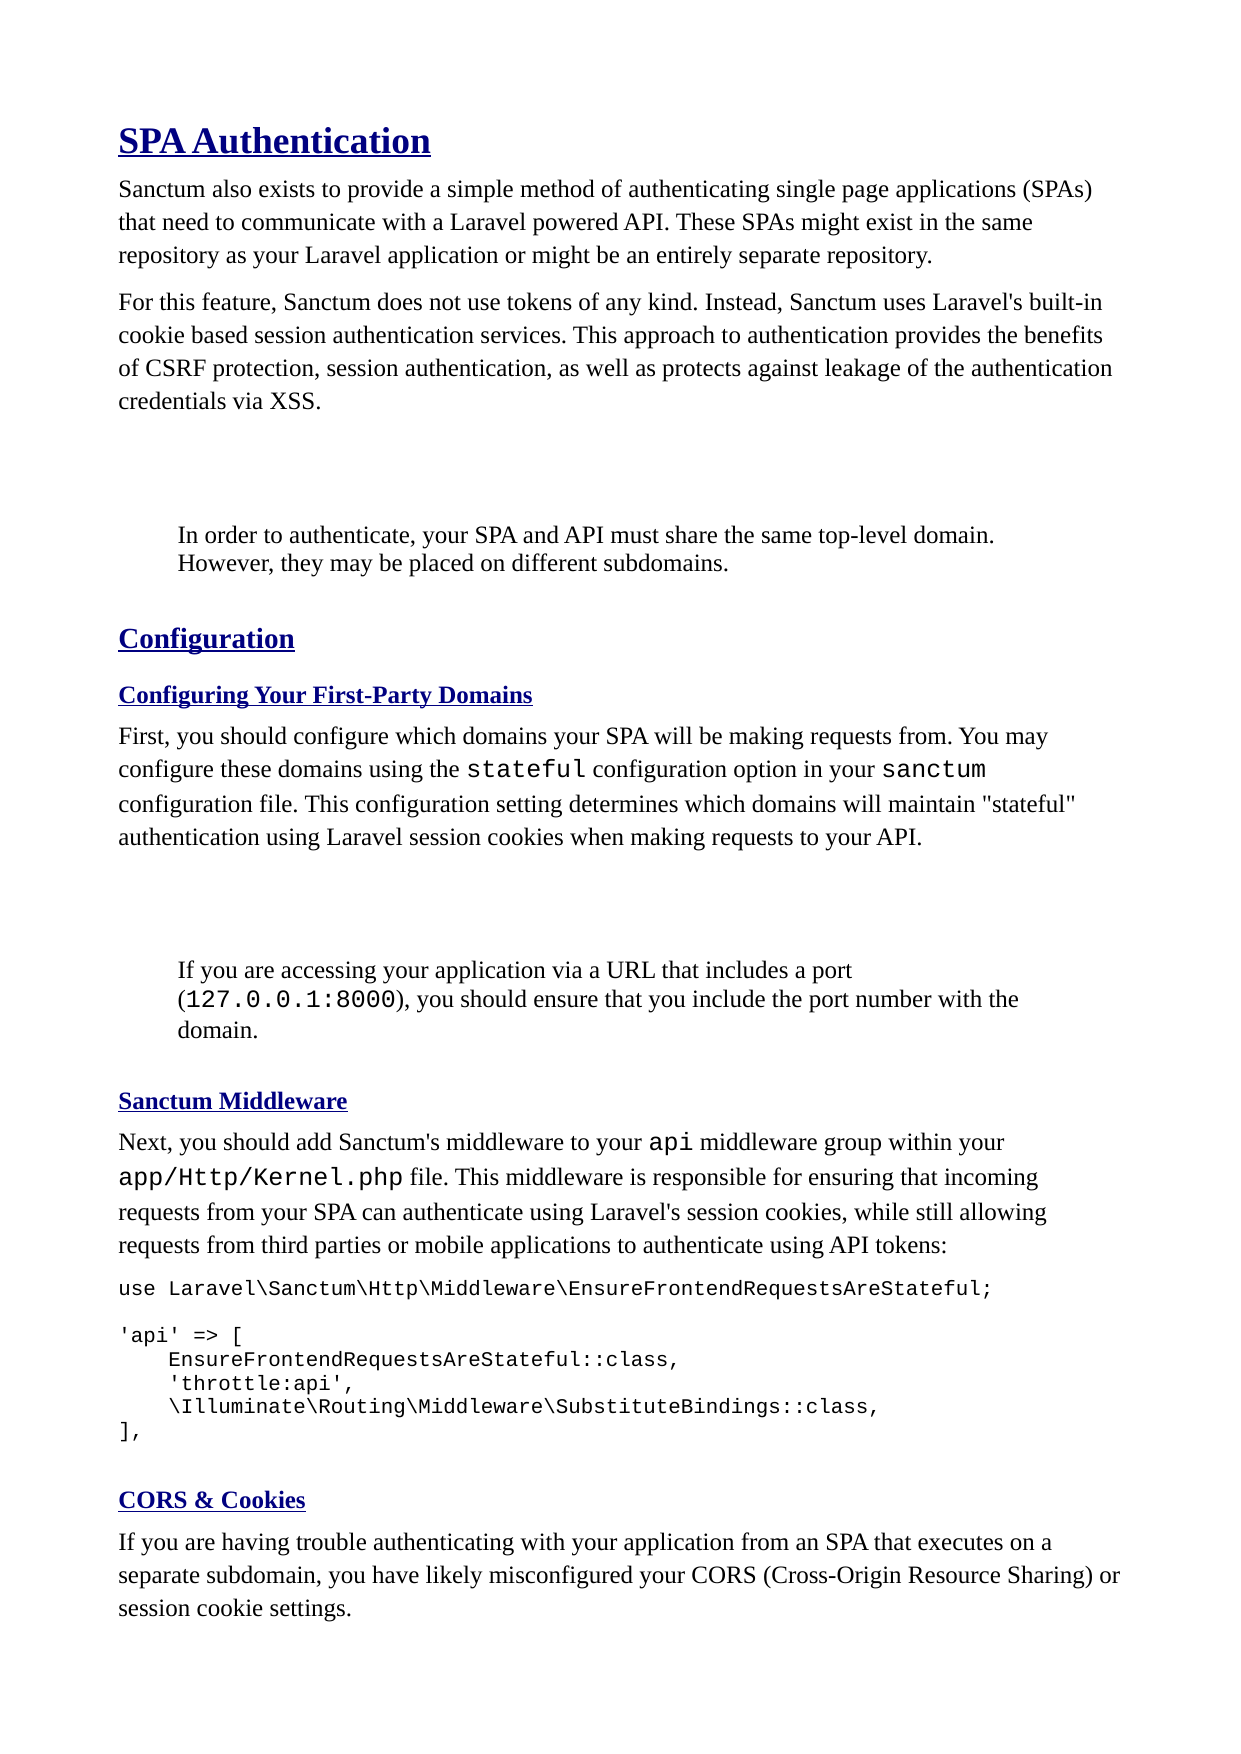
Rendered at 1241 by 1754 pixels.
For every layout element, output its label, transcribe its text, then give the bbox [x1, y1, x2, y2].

subtitle SPA Authentication [118, 118, 1122, 161]
subtitle Sanctum Middleware [118, 1086, 1122, 1115]
subtitle Configuring Your First-Party Domains [118, 680, 1122, 709]
text 'throttle:api', [118, 1373, 1122, 1396]
text Sanctum also exists to provide a simple method of authenticating single page applications (SPAs) that need to communicate with a Laravel powered API. These SPAs might exist in the same repository as your Laravel application or might be an entirely separate repository. [118, 174, 1122, 268]
subtitle CORS & Cookies [118, 1486, 1122, 1514]
text If you are having trouble authenticating with your application from an SPA that executes on a separate subdomain, you have likely misconfigured your CORS (Cross-Origin Resource Sharing) or session cookie settings. [118, 1527, 1122, 1622]
text If you are accessing your application via a URL that includes a port (127.0.0.1:8000), you should ensure that you include the port number with the domain. [177, 956, 1063, 1044]
text First, you should configure which domains your SPA will be making requests from. You may configure these domains using the stateful configuration option in your sanctum configuration file. This configuration setting determines which domains will maintain "stateful" authentication using Laravel session cookies when making requests to your API. [118, 721, 1122, 851]
text EnsureFrontendRequestsAreStateful::class, [118, 1349, 1122, 1373]
text 'api' => [ [118, 1325, 1122, 1349]
text Next, you should add Sanctum's middleware to your api middleware group within your app/Http/Kernel.php file. This middleware is responsible for ensuring that incoming requests from your SPA can authenticate using Laravel's session cookies, while still allowing requests from third parties or mobile applications to authenticate using API tokens: [118, 1127, 1122, 1259]
text In order to authenticate, your SPA and API must share the same top-level domain. However, they may be placed on different subdomains. [177, 520, 1063, 577]
text For this feature, Sanctum does not use tokens of any kind. Instead, Sanctum uses Laravel's built-in cookie based session authentication services. This approach to authentication provides the benefits of CSRF protection, session authentication, as well as protects against leakage of the authentication credentials via XSS. [118, 287, 1122, 415]
text use Laravel\Sanctum\Http\Middleware\EnsureFrontendRequestsAreStateful; [118, 1278, 1122, 1302]
text \Illuminate\Routing\Middleware\SubstituteBindings::class, [118, 1396, 1122, 1420]
text ], [118, 1420, 1122, 1443]
subtitle Configuration [118, 621, 1122, 655]
